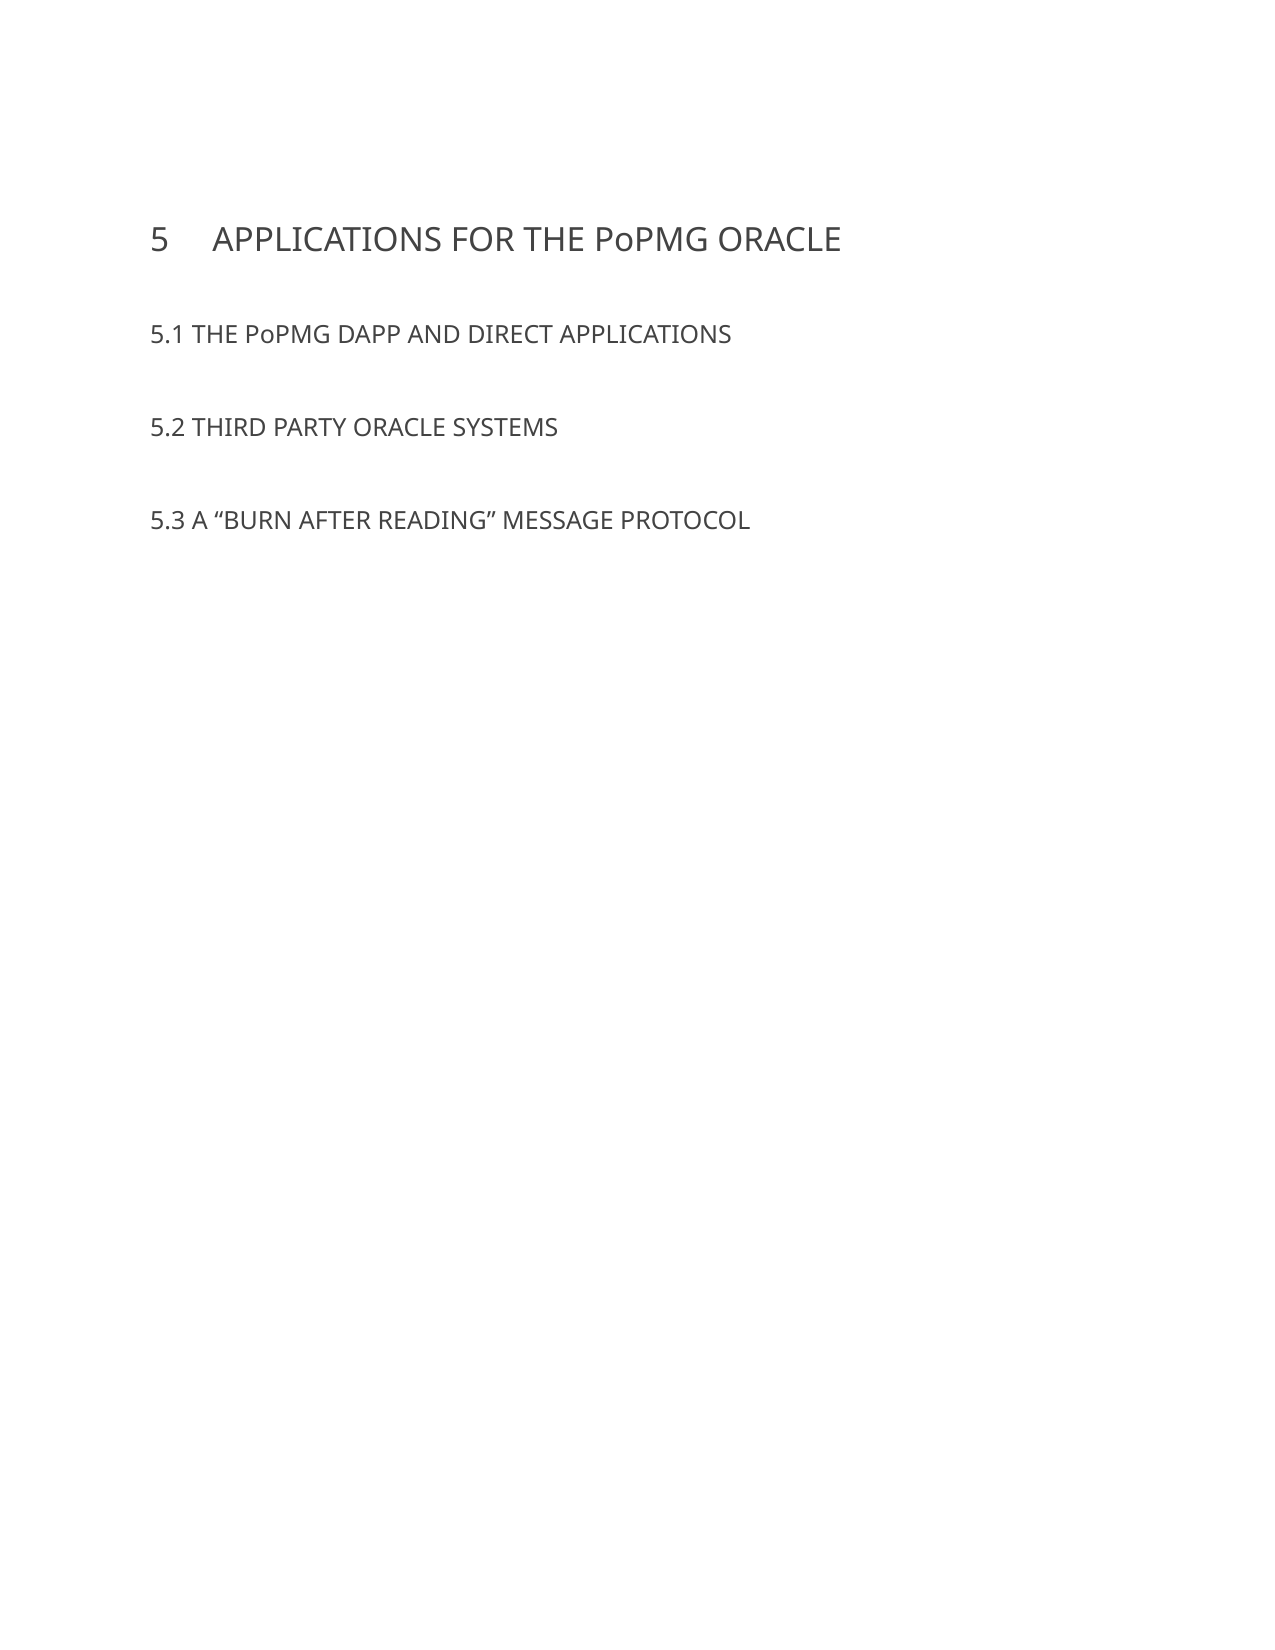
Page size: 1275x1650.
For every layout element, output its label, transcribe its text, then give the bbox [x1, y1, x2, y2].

text 5.2 THIRD PARTY ORACLE SYSTEMS [150, 410, 1125, 444]
text 5.3 A “BURN AFTER READING” MESSAGE PROTOCOL [150, 503, 1125, 537]
subtitle 5 APPLICATIONS FOR THE PoPMG ORACLE [150, 216, 1125, 261]
text 5.1 THE PoPMG DAPP AND DIRECT APPLICATIONS [150, 317, 1125, 351]
